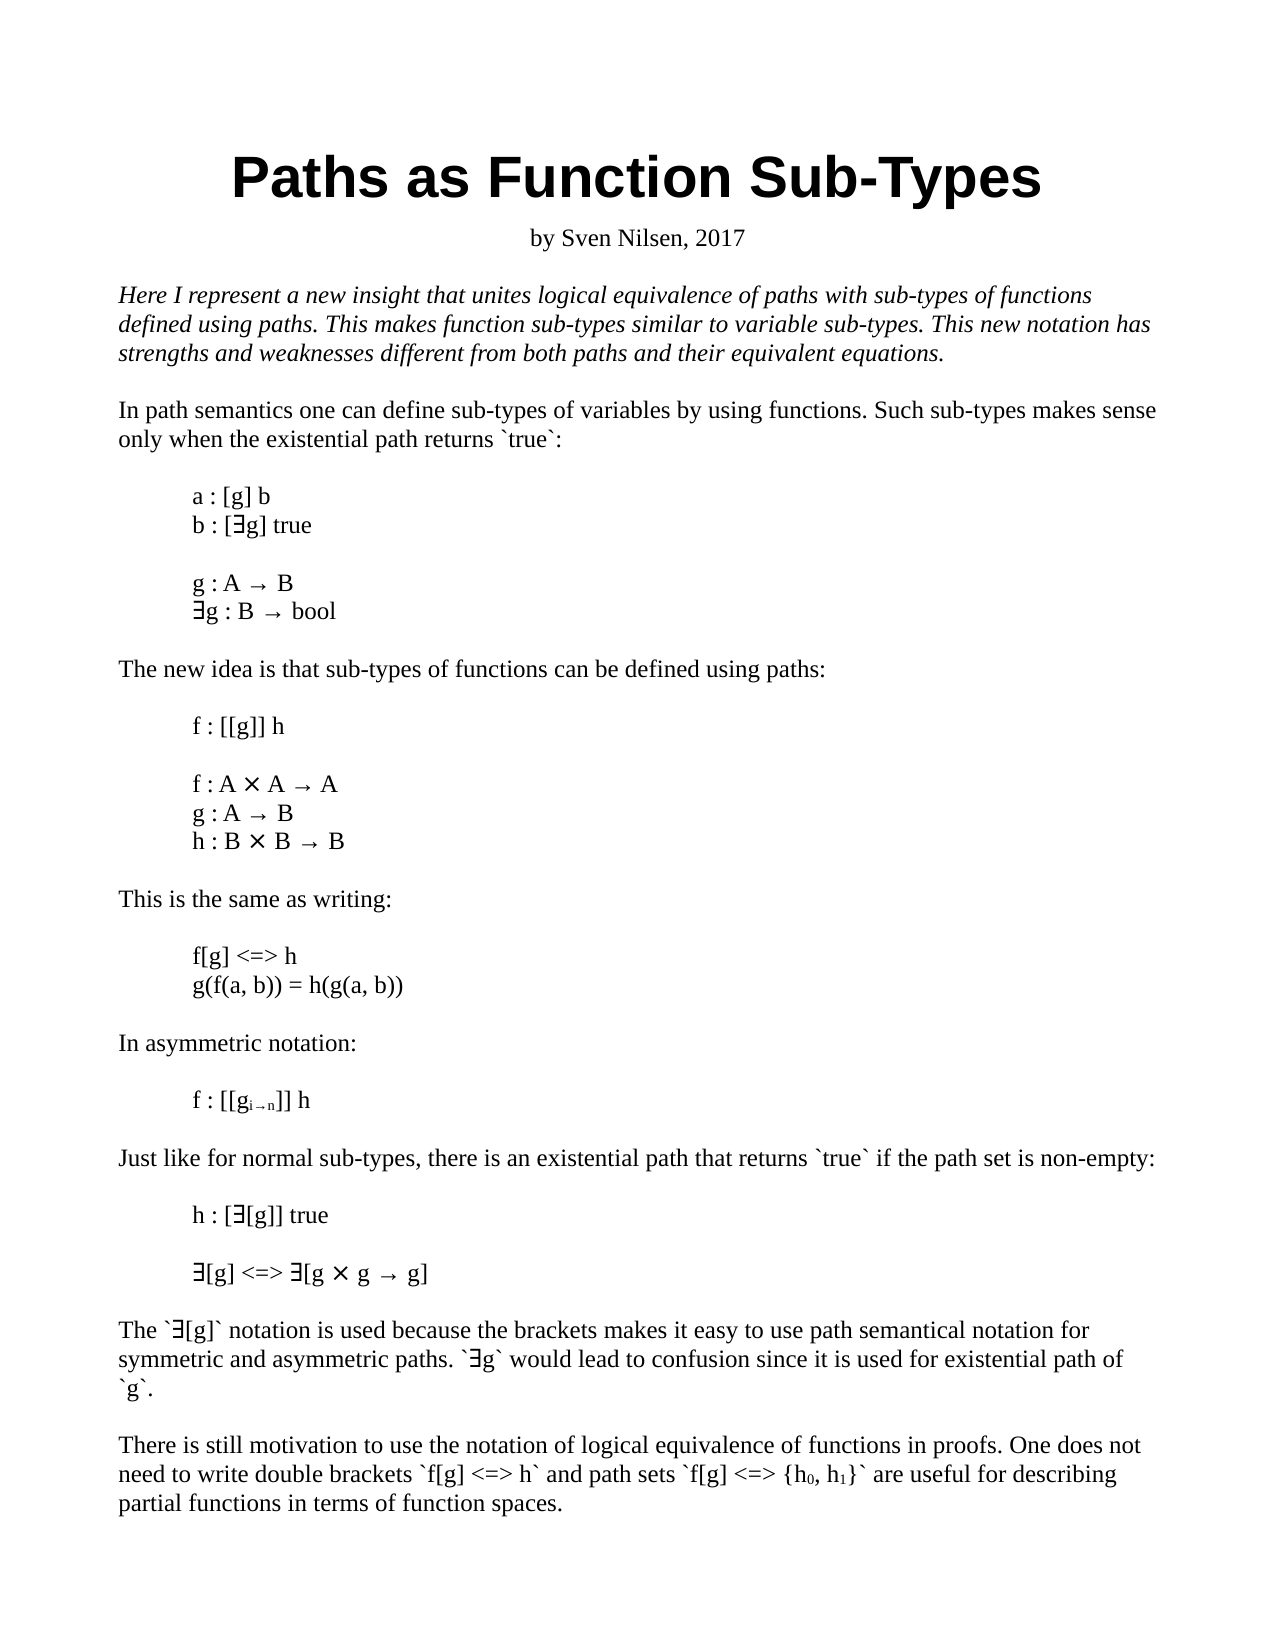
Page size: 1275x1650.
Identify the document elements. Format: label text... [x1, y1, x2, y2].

text h : [∃[g]] true [118, 1200, 1157, 1229]
text In asymmetric notation: [118, 1028, 1157, 1056]
text There is still motivation to use the notation of logical equivalence of functions in proofs. One does not need to write double brackets `f[g] <=> h` and path sets `f[g] <=> {h0, h1}` are useful for describing partial functions in terms of function spaces. [118, 1430, 1157, 1516]
text a : [g] b [118, 481, 1157, 510]
text g : A → B [118, 568, 1157, 596]
text g : A → B [118, 798, 1157, 826]
text g(f(a, b)) = h(g(a, b)) [118, 970, 1157, 999]
text In path semantics one can define sub-types of variables by using functions. Such sub-types makes sense only when the existential path returns `true`: [118, 395, 1157, 453]
text The new idea is that sub-types of functions can be defined using paths: [118, 654, 1157, 683]
text f : [[g]] h [118, 711, 1157, 740]
text f : [[gi→n]] h [118, 1085, 1157, 1114]
text f[g] <=> h [118, 941, 1157, 970]
text Here I represent a new insight that unites logical equivalence of paths with sub-types of functions defined using paths. This makes function sub-types similar to variable sub-types. This new notation has strengths and weaknesses different from both paths and their equivalent equations. [118, 280, 1157, 366]
text ∃g : B → bool [118, 596, 1157, 625]
text The `∃[g]` notation is used because the brackets makes it easy to use path semantical notation for symmetric and asymmetric paths. `∃g` would lead to confusion since it is used for existential path of `g`. [118, 1315, 1157, 1401]
title Paths as Function Sub-Types [118, 143, 1157, 210]
text h : B ⨯ B → B [118, 826, 1157, 855]
text Just like for normal sub-types, there is an existential path that returns `true` if the path set is non-empty: [118, 1143, 1157, 1171]
text b : [∃g] true [118, 510, 1157, 539]
text f : A ⨯ A → A [118, 769, 1157, 798]
text by Sven Nilsen, 2017 [118, 223, 1157, 251]
text This is the same as writing: [118, 884, 1157, 913]
text ∃[g] <=> ∃[g ⨯ g → g] [118, 1258, 1157, 1286]
